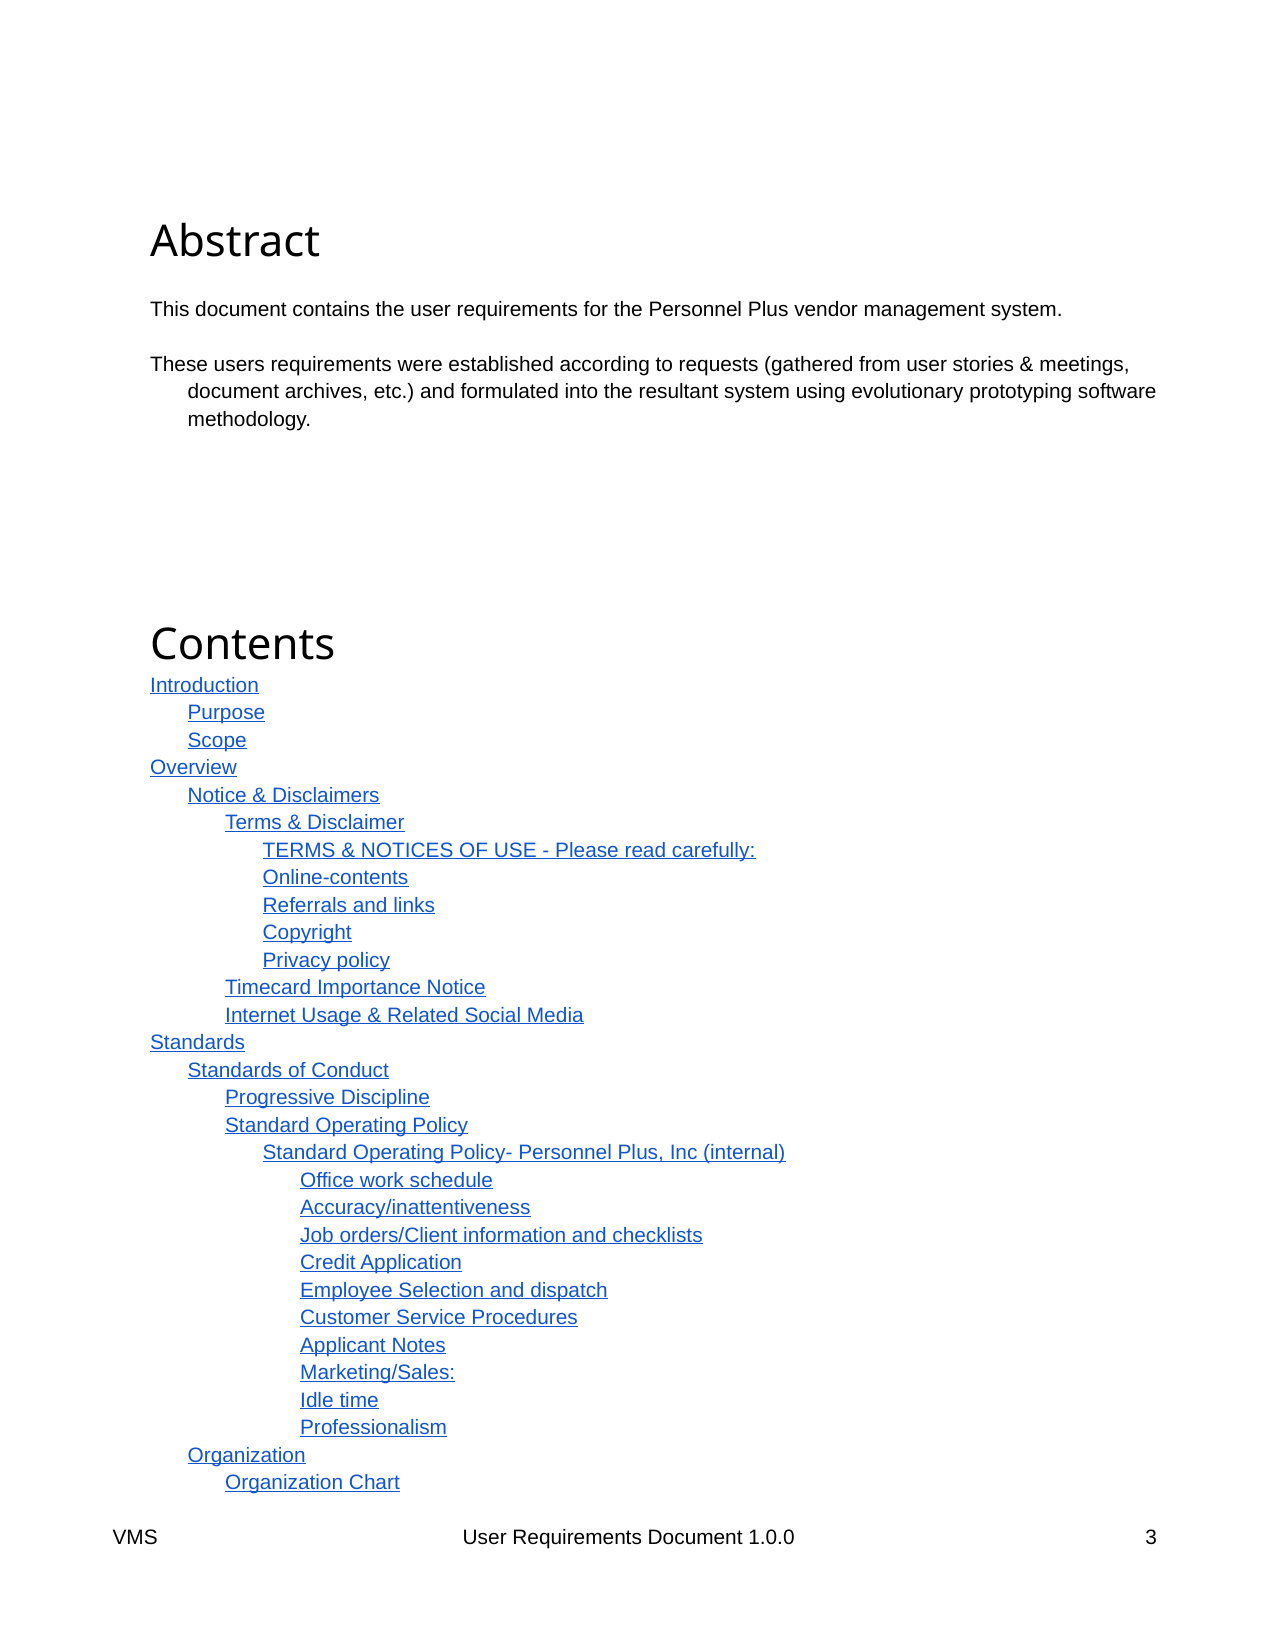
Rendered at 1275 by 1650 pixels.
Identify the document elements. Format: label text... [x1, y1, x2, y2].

text Standards of Conduct [187, 1057, 1162, 1081]
text Customer Service Procedures [300, 1305, 1162, 1329]
text Office work schedule [300, 1167, 1162, 1191]
text Credit Application [300, 1250, 1162, 1274]
title Abstract [150, 209, 1162, 269]
text Timecard Importance Notice [225, 975, 1162, 999]
text These users requirements were established according to requests (gathered from user stories & meetings, document archives, etc.) and formulated into the resultant system using evolutionary prototyping software methodology. [150, 352, 1162, 431]
text Notice & Disclaimers [187, 782, 1162, 806]
text Standards [150, 1030, 1162, 1054]
text Applicant Notes [300, 1332, 1162, 1356]
text Employee Selection and dispatch [300, 1277, 1162, 1301]
text Accuracy/inattentiveness [300, 1195, 1162, 1219]
text Privacy policy [262, 947, 1162, 971]
text Standard Operating Policy [225, 1112, 1162, 1136]
text Idle time [300, 1387, 1162, 1411]
text Referrals and links [262, 892, 1162, 916]
text Overview [150, 755, 1162, 779]
text TERMS & NOTICES OF USE - Please read carefully: [262, 837, 1162, 861]
text Organization Chart [225, 1470, 1162, 1494]
text Progressive Discipline [225, 1085, 1162, 1109]
text This document contains the user requirements for the Personnel Plus vendor management system. [150, 297, 1162, 321]
text Professionalism [300, 1415, 1162, 1439]
text Terms & Disclaimer [225, 810, 1162, 834]
text Purpose [187, 700, 1162, 724]
text Standard Operating Policy- Personnel Plus, Inc (internal) [262, 1140, 1162, 1164]
text Job orders/Client information and checklists [300, 1222, 1162, 1246]
text Marketing/Sales: [300, 1360, 1162, 1384]
text Internet Usage & Related Social Media [225, 1002, 1162, 1026]
text Organization [187, 1442, 1162, 1466]
text Scope [187, 727, 1162, 751]
title Contents [150, 613, 1162, 672]
text Copyright [262, 920, 1162, 944]
text Online-contents [262, 865, 1162, 889]
text Introduction [150, 672, 1162, 696]
